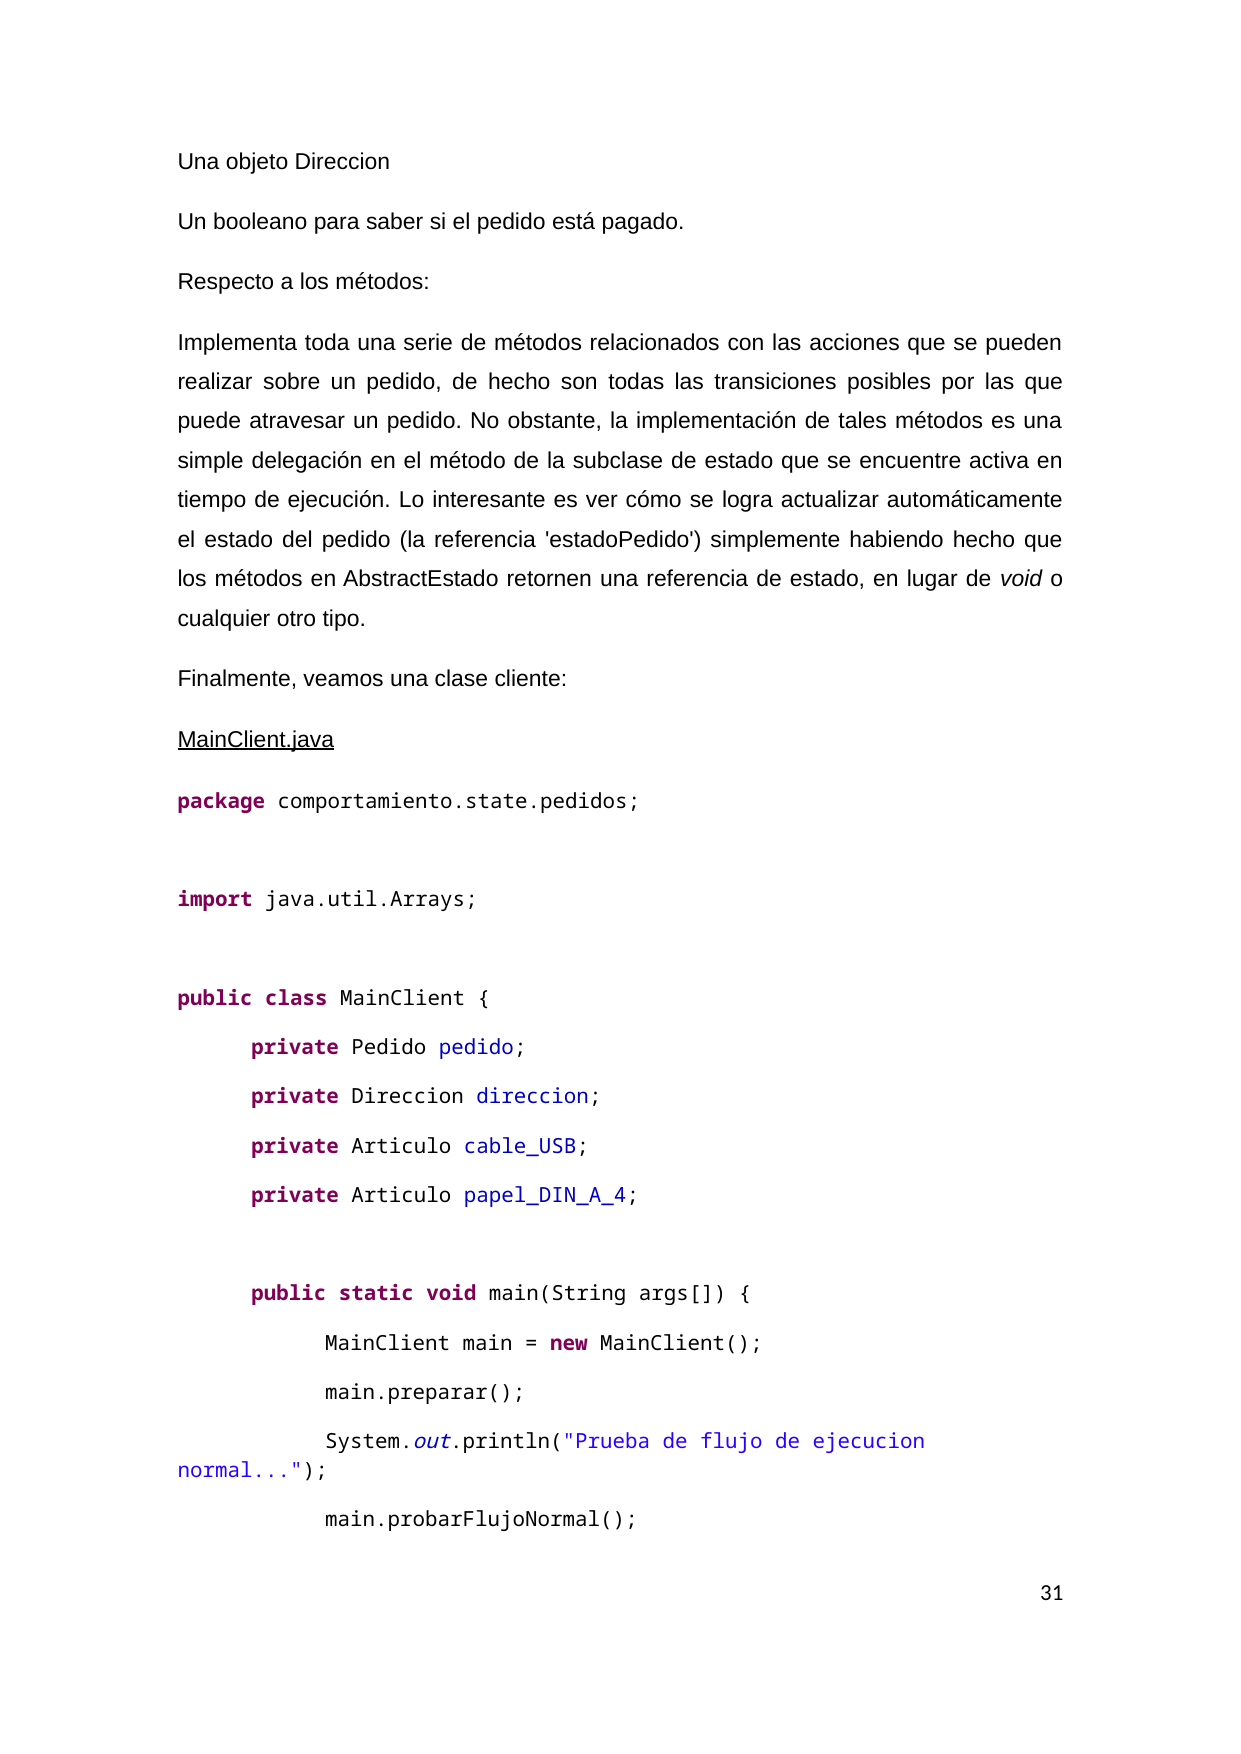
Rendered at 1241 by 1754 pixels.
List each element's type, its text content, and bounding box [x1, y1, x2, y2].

text private Direccion direccion; [177, 1081, 1063, 1110]
text package comportamiento.state.pedidos; [177, 786, 1063, 814]
text private Articulo cable_USB; [177, 1131, 1063, 1159]
text main.preparar(); [177, 1377, 1063, 1406]
text Respecto a los métodos: [177, 268, 1063, 294]
text public class MainClient { [177, 983, 1063, 1011]
text Implementa toda una serie de métodos relacionados con las acciones que se pueden realizar sobre un pedido, de hecho son todas las transiciones posibles por las que puede atravesar un pedido. No obstante, la implementación de tales métodos es una simple delegación en el método de la subclase de estado que se encuentre activa en tiempo de ejecución. Lo interesante es ver cómo se logra actualizar automáticamente el estado del pedido (la referencia 'estadoPedido') simplemente habiendo hecho que los métodos en AbstractEstado retornen una referencia de estado, en lugar de void o cualquier otro tipo. [177, 328, 1063, 631]
text Un booleano para saber si el pedido está pagado. [177, 208, 1063, 234]
text private Pedido pedido; [177, 1032, 1063, 1061]
text MainClient main = new MainClient(); [177, 1328, 1063, 1356]
text System.out.println("Prueba de flujo de ejecucion normal..."); [177, 1426, 1063, 1483]
text Una objeto Direccion [177, 148, 1063, 174]
text public static void main(String args[]) { [177, 1278, 1063, 1307]
text Finalmente, veamos una clase cliente: [177, 665, 1063, 692]
text MainClient.java [177, 726, 1063, 752]
text main.probarFlujoNormal(); [177, 1504, 1063, 1532]
text import java.util.Arrays; [177, 884, 1063, 913]
text private Articulo papel_DIN_A_4; [177, 1180, 1063, 1208]
